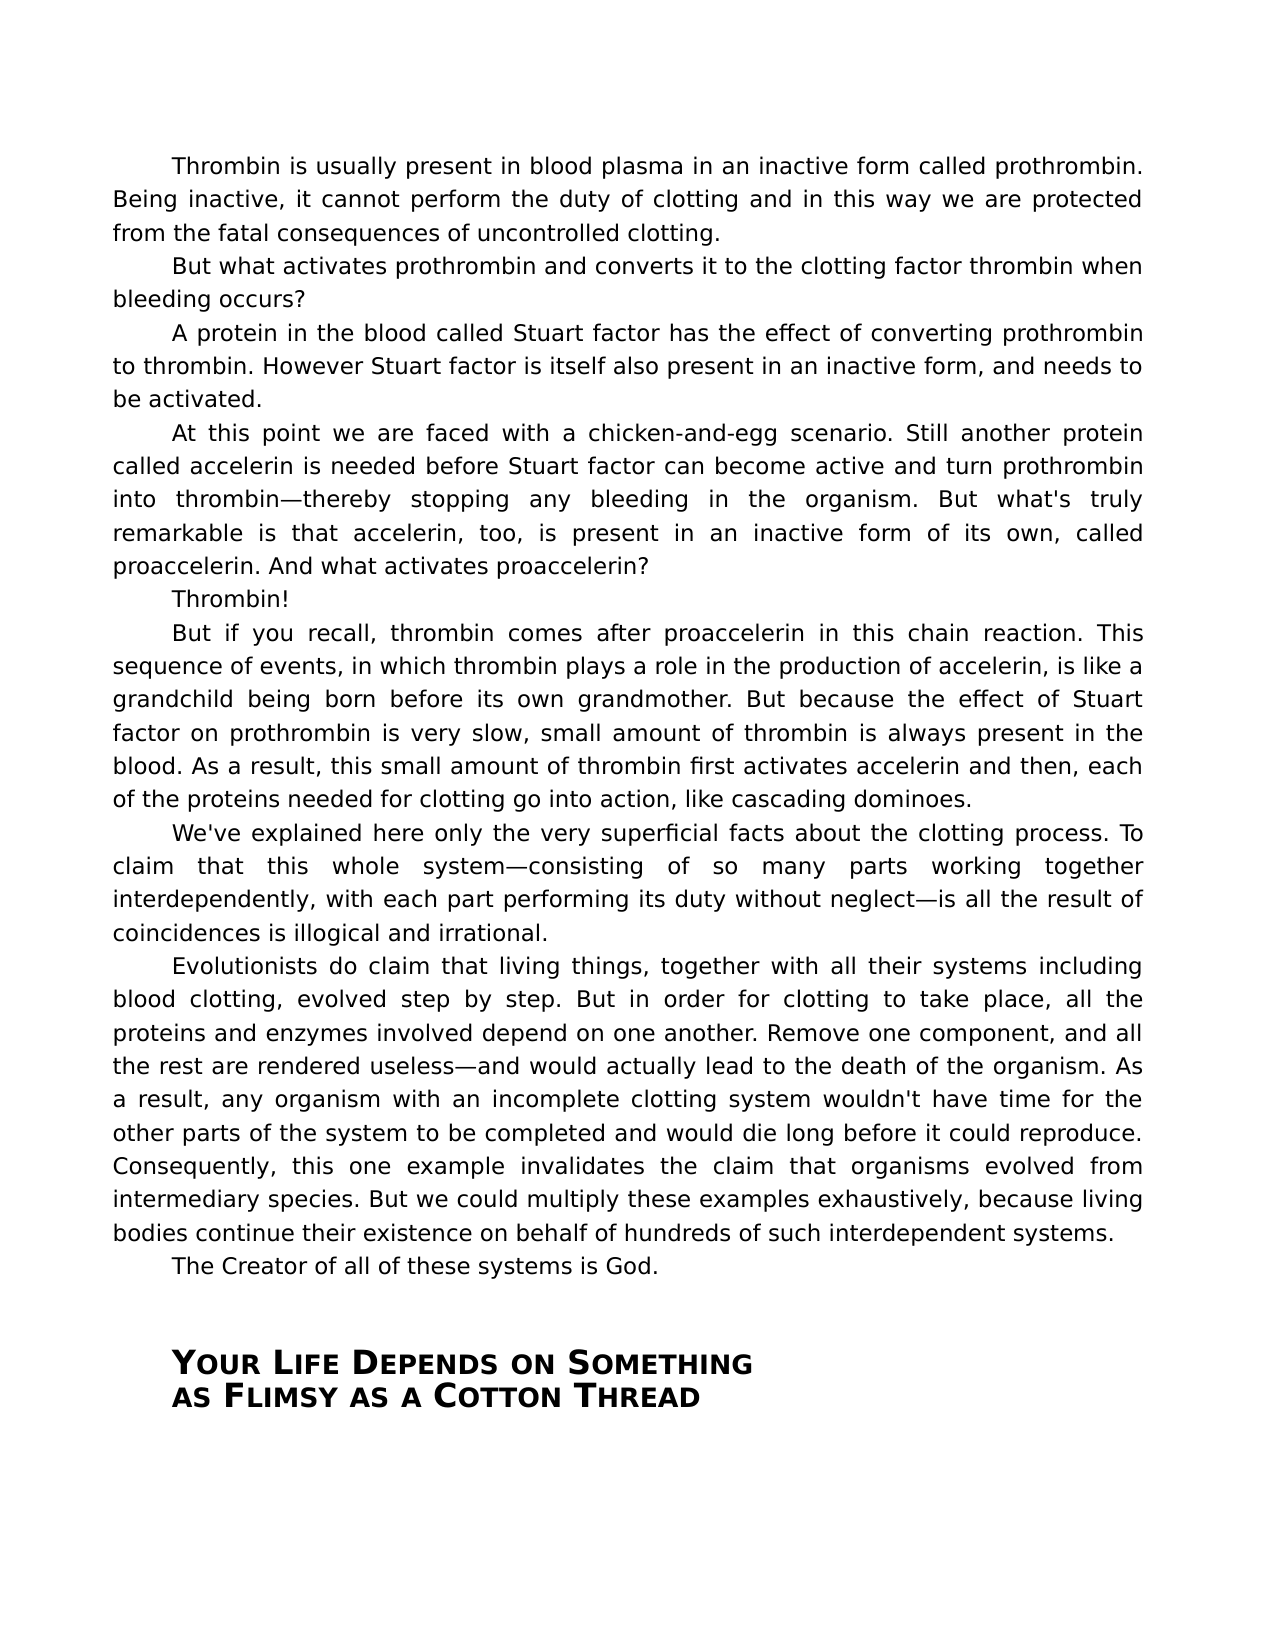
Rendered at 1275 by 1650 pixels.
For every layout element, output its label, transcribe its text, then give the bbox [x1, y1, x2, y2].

text But what activates prothrombin and converts it to the clotting factor thrombin when bleeding occurs? [112, 248, 1145, 314]
text Evolutionists do claim that living things, together with all their systems including blood clotting, evolved step by step. But in order for clotting to take place, all the proteins and enzymes involved depend on one another. Remove one component, and all the rest are rendered useless—and would actually lead to the death of the organism. As a result, any organism with an incomplete clotting system wouldn't have time for the other parts of the system to be completed and would die long before it could reproduce. Consequently, this one example invalidates the claim that organisms evolved from intermediary species. But we could multiply these examples exhaustively, because living bodies continue their existence on behalf of hundreds of such interdependent systems. [112, 948, 1145, 1248]
text But if you recall, thrombin comes after proaccelerin in this chain reaction. This sequence of events, in which thrombin plays a role in the production of accelerin, is like a grandchild being born before its own grandmother. But because the effect of Stuart factor on prothrombin is very slow, small amount of thrombin is always present in the blood. As a result, this small amount of thrombin first activates accelerin and then, each of the proteins needed for clotting go into action, like cascading dominoes. [112, 614, 1145, 814]
text Your Life Depends on Something [112, 1348, 1145, 1381]
text as Flimsy as a Cotton Thread [112, 1381, 1145, 1414]
text The Creator of all of these systems is God. [112, 1248, 1145, 1281]
text At this point we are faced with a chicken-and-egg scenario. Still another protein called accelerin is needed before Stuart factor can become active and turn prothrombin into thrombin—thereby stopping any bleeding in the organism. But what's truly remarkable is that accelerin, too, is present in an inactive form of its own, called proaccelerin. And what activates proaccelerin? [112, 414, 1145, 581]
text We've explained here only the very superficial facts about the clotting process. To claim that this whole system—consisting of so many parts working together interdependently, with each part performing its duty without neglect—is all the result of coincidences is illogical and irrational. [112, 814, 1145, 948]
text Thrombin is usually present in blood plasma in an inactive form called prothrombin. Being inactive, it cannot perform the duty of clotting and in this way we are protected from the fatal consequences of uncontrolled clotting. [112, 148, 1145, 248]
text Thrombin! [112, 581, 1145, 614]
text A protein in the blood called Stuart factor has the effect of converting prothrombin to thrombin. However Stuart factor is itself also present in an inactive form, and needs to be activated. [112, 314, 1145, 414]
